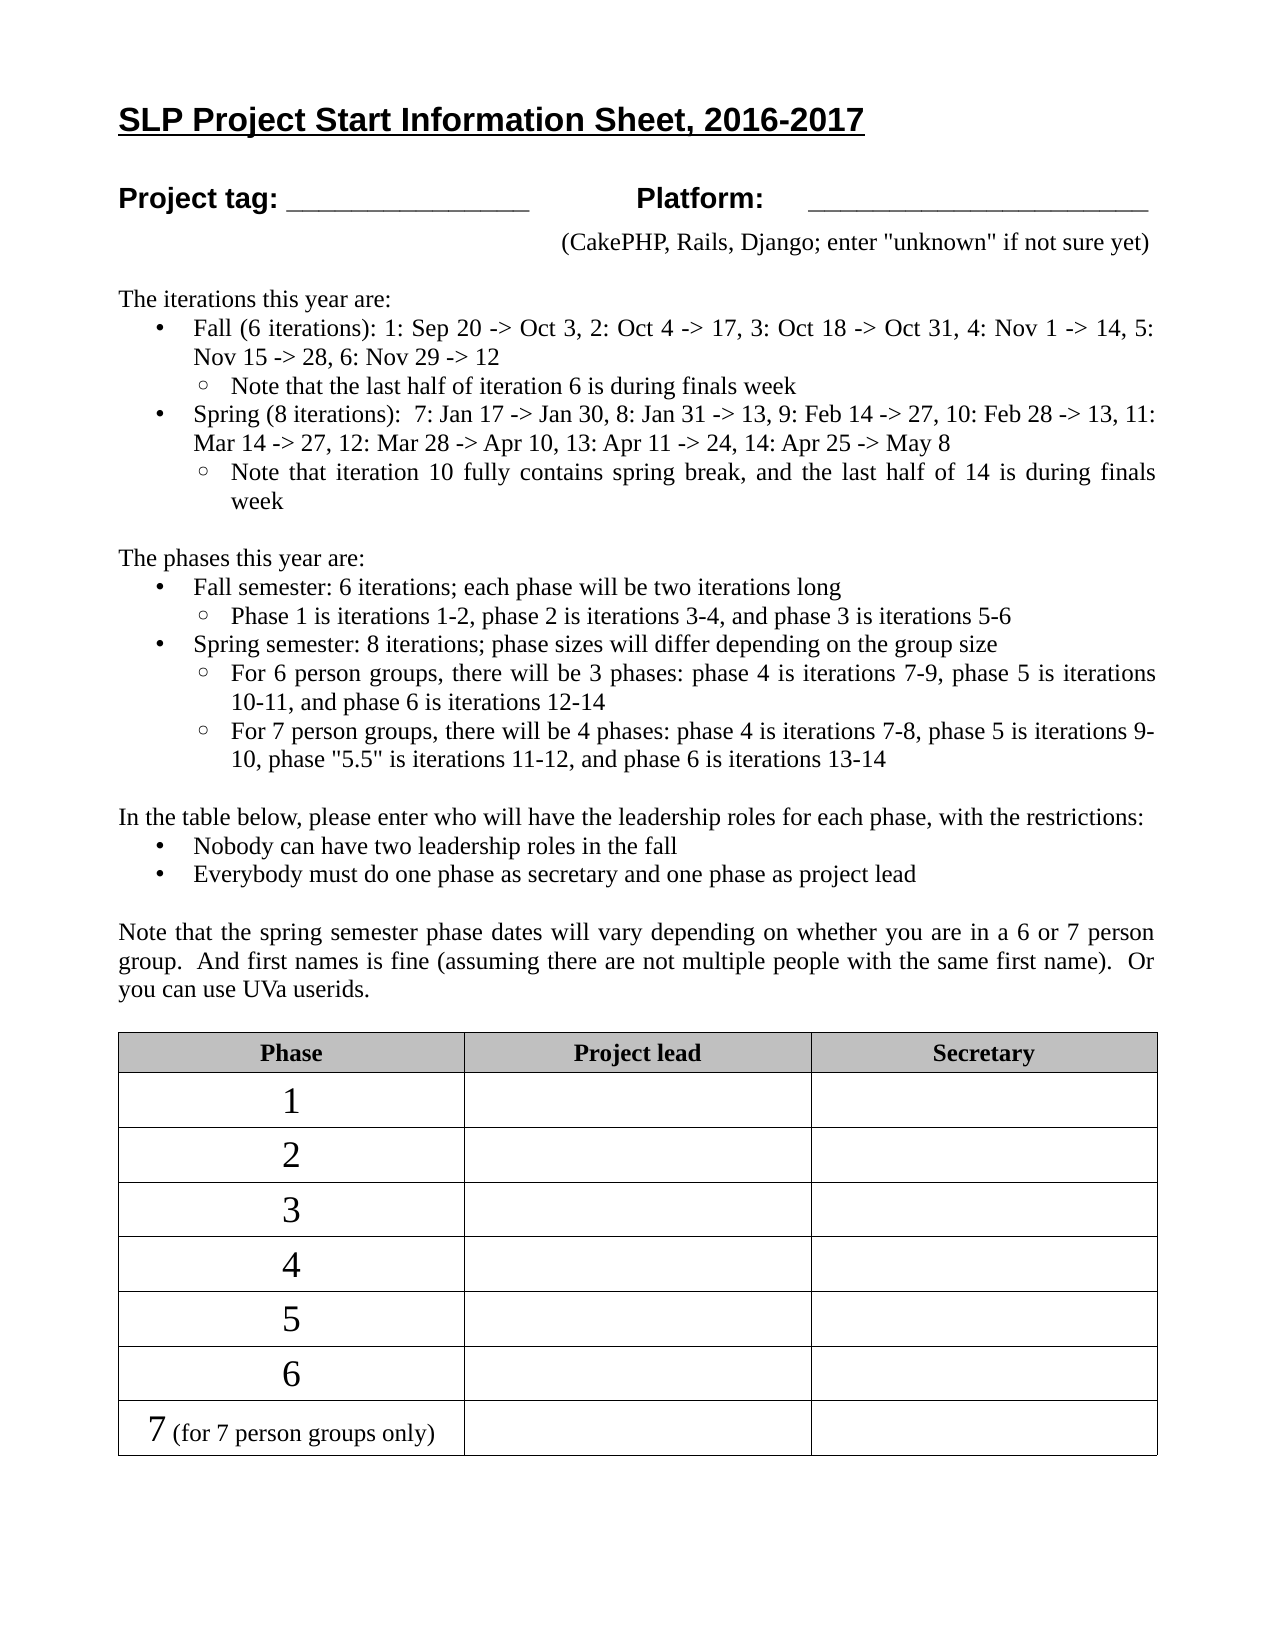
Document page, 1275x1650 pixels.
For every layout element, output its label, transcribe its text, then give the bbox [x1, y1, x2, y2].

list Everybody must do one phase as secretary and one phase as project lead [156, 859, 1157, 888]
table_cell [465, 1237, 811, 1291]
table_cell 1 [119, 1073, 464, 1127]
list For 7 person groups, there will be 4 phases: phase 4 is iterations 7-8, phase 5 is iterations 9-10, phase "5.5" is iterations 11-12, and phase 6 is iterations 13-14 [193, 716, 1157, 773]
table_cell [812, 1347, 1157, 1400]
table_cell [465, 1183, 811, 1236]
table_header Phase [119, 1033, 464, 1072]
list Spring (8 iterations): 7: Jan 17 -> Jan 30, 8: Jan 31 -> 13, 9: Feb 14 -> 27, 10: Feb 28 -> 13, 11: Mar 14 -> 27, 12: Mar 28 -> Apr 10, 13: Apr 11 -> 24, 14: Apr 25 -> May 8 [156, 399, 1157, 457]
table_header Secretary [812, 1033, 1157, 1072]
list Note that iteration 10 fully contains spring break, and the last half of 14 is during finals week [193, 457, 1157, 514]
table_cell [465, 1073, 811, 1127]
table_cell 7 (for 7 person groups only) [119, 1401, 464, 1455]
table_cell [812, 1128, 1157, 1182]
text The phases this year are: [118, 543, 1157, 572]
table_cell [812, 1237, 1157, 1291]
list Note that the last half of iteration 6 is during finals week [193, 371, 1157, 399]
list Phase 1 is iterations 1-2, phase 2 is iterations 3-4, and phase 3 is iterations 5-6 [193, 601, 1157, 629]
table_cell [812, 1401, 1157, 1455]
table_cell 2 [119, 1128, 464, 1182]
table_cell [465, 1292, 811, 1346]
list Fall semester: 6 iterations; each phase will be two iterations long [156, 572, 1157, 601]
table_cell 5 [119, 1292, 464, 1346]
table_cell [465, 1401, 811, 1455]
table_cell 6 [119, 1347, 464, 1400]
list For 6 person groups, there will be 3 phases: phase 4 is iterations 7-9, phase 5 is iterations 10-11, and phase 6 is iterations 12-14 [193, 658, 1157, 716]
text In the table below, please enter who will have the leadership roles for each phase, with the restrictions: [118, 802, 1157, 831]
text Note that the spring semester phase dates will vary depending on whether you are in a 6 or 7 person group. And first names is fine (assuming there are not multiple people with the same first name). Or you can use UVa userids. [118, 917, 1157, 1003]
text (CakePHP, Rails, Django; enter "unknown" if not sure yet) [118, 227, 1157, 256]
list Nobody can have two leadership roles in the fall [156, 831, 1157, 859]
table_header Project lead [465, 1033, 811, 1072]
table_cell 4 [119, 1237, 464, 1291]
table_cell 3 [119, 1183, 464, 1236]
subtitle Project tag: _______________ Platform: _____________________ [118, 181, 1157, 214]
list Spring semester: 8 iterations; phase sizes will differ depending on the group size [156, 629, 1157, 658]
subtitle SLP Project Start Information Sheet, 2016-2017 [118, 100, 1157, 139]
table_cell [465, 1128, 811, 1182]
table_cell [812, 1183, 1157, 1236]
table_cell [812, 1073, 1157, 1127]
list Fall (6 iterations): 1: Sep 20 -> Oct 3, 2: Oct 4 -> 17, 3: Oct 18 -> Oct 31, 4: Nov 1 -> 14, 5: Nov 15 -> 28, 6: Nov 29 -> 12 [156, 313, 1157, 371]
table_cell [465, 1347, 811, 1400]
table_cell [812, 1292, 1157, 1346]
text The iterations this year are: [118, 284, 1157, 313]
